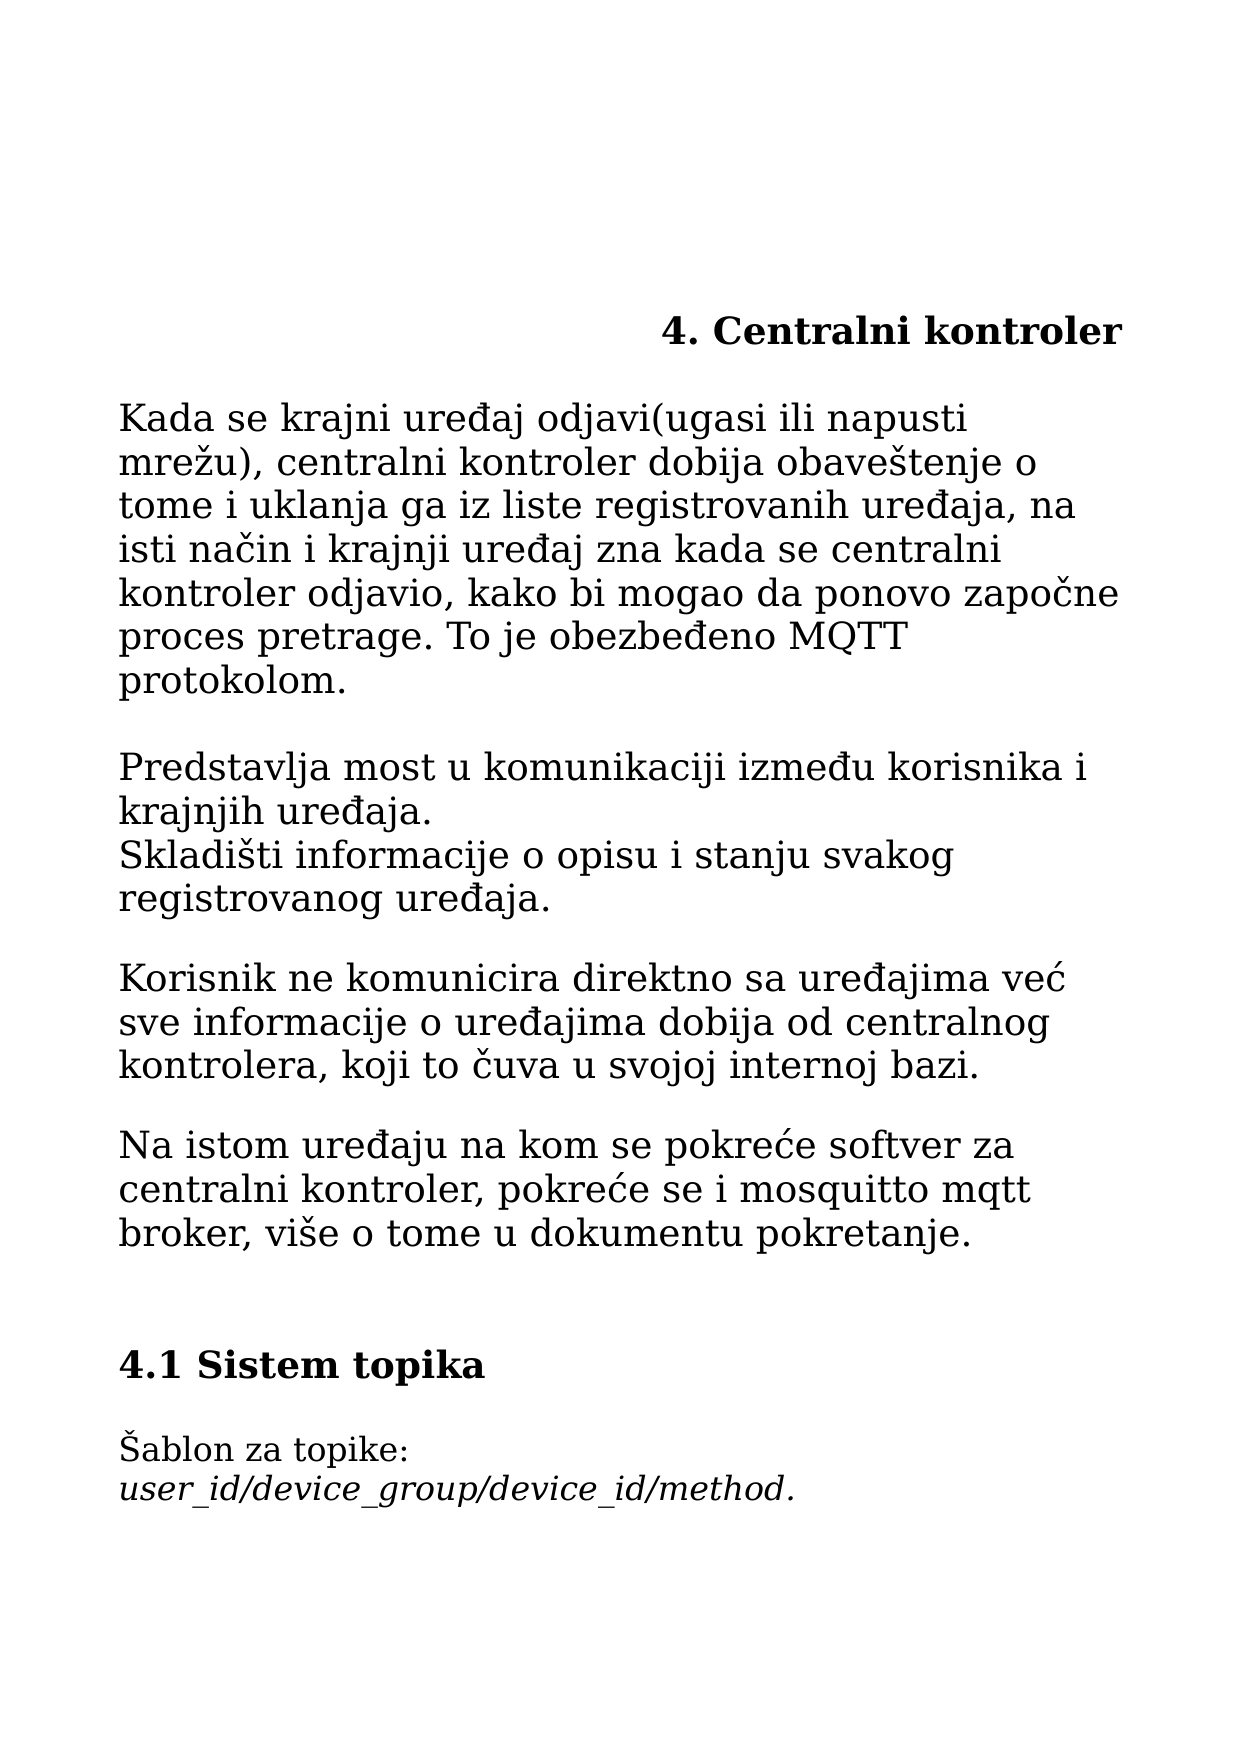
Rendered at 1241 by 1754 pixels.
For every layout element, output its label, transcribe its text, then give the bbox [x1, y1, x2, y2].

text 4. Centralni kontroler [118, 309, 1122, 353]
text Kada se krajni uređaj odjavi(ugasi ili napusti mrežu), centralni kontroler dobija obaveštenje o tome i uklanja ga iz liste registrovanih uređaja, na isti način i krajnji uređaj zna kada se centralni kontroler odjavio, kako bi mogao da ponovo započne proces pretrage. To je obezbeđeno MQTT protokolom. [118, 397, 1122, 702]
text Skladišti informacije o opisu i stanju svakog registrovanog uređaja. [118, 833, 1122, 921]
text user_id/device_group/device_id/method. [118, 1470, 1122, 1509]
text 4.1 Sistem topika [118, 1343, 1122, 1387]
text Korisnik ne komunicira direktno sa uređajima već sve informacije o uređajima dobija od centralnog kontrolera, koji to čuva u svojoj internoj bazi. [118, 957, 1122, 1088]
text Predstavlja most u komunikaciji između korisnika i krajnjih uređaja. [118, 746, 1122, 833]
text Na istom uređaju na kom se pokreće softver za centralni kontroler, pokreće se i mosquitto mqtt broker, više o tome u dokumentu pokretanje. [118, 1124, 1122, 1255]
text Šablon za topike: [118, 1431, 1122, 1470]
